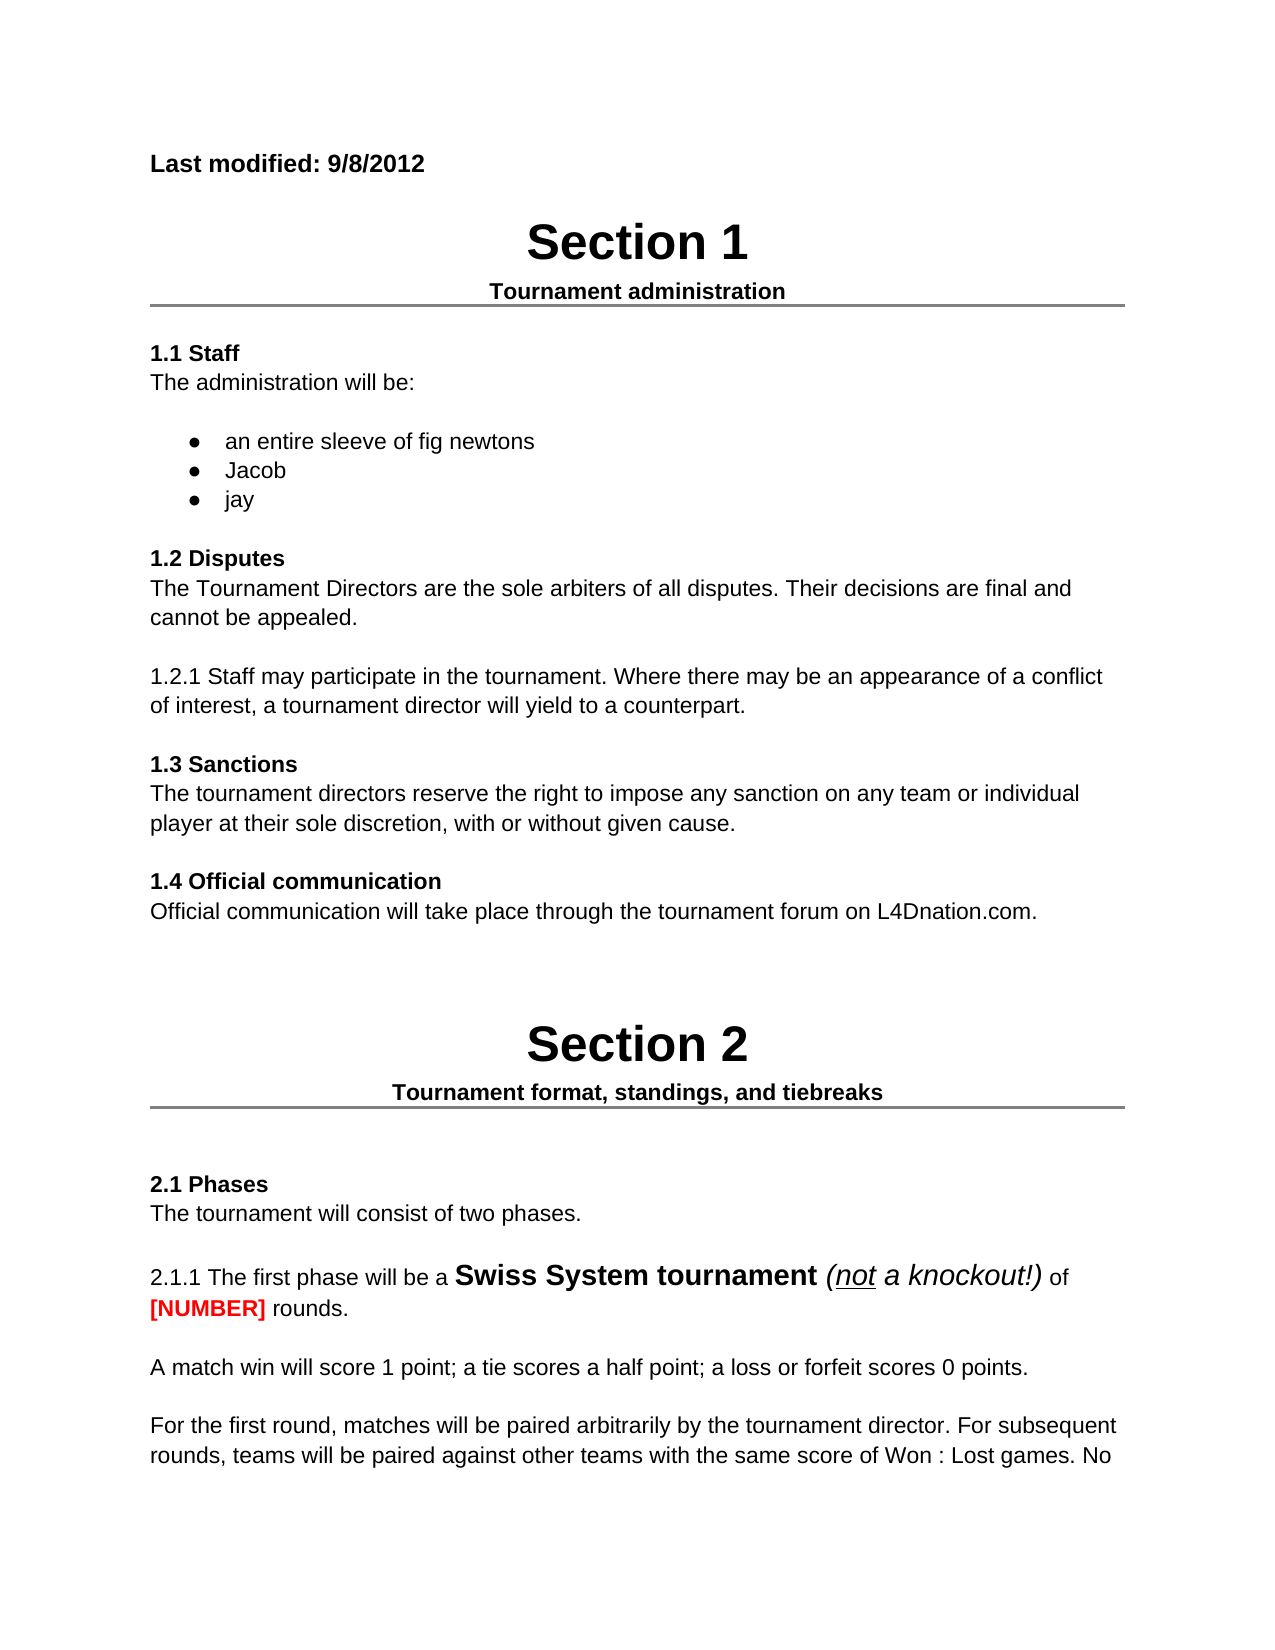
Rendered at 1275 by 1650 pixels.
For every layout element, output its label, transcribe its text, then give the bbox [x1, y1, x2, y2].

text 1.2 Disputes [150, 546, 1125, 571]
text For the first round, matches will be paired arbitrarily by the tournament director. For subsequent rounds, teams will be paired against other teams with the same score of Won : Lost games. No [150, 1413, 1125, 1468]
text Section 1 [150, 214, 1125, 270]
text The tournament will consist of two phases. [150, 1201, 1125, 1226]
list an entire sleeve of fig newtons [187, 428, 1125, 454]
text 1.4 Official communication [150, 869, 1125, 894]
list jay [187, 487, 1125, 513]
list Jacob [187, 458, 1125, 483]
text 1.2.1 Staff may participate in the tournament. Where there may be an appearance of a conflict of interest, a tournament director will yield to a counterpart. [150, 663, 1125, 718]
text 2.1.1 The first phase will be a Swiss System tournament (not a knockout!) of [NUMBER] rounds. [150, 1259, 1125, 1321]
text 1.1 Staff [150, 340, 1125, 366]
text The Tournament Directors are the sole arbiters of all disputes. Their decisions are final and cannot be appealed. [150, 575, 1125, 630]
text The administration will be: [150, 369, 1125, 395]
text Section 2 [150, 1016, 1125, 1072]
text Tournament administration [150, 278, 1125, 304]
text 2.1 Phases [150, 1171, 1125, 1197]
text Official communication will take place through the tournament forum on L4Dnation.com. [150, 898, 1125, 924]
text 1.3 Sanctions [150, 751, 1125, 777]
text A match win will score 1 point; a tie scores a half point; a loss or forfeit scores 0 points. [150, 1354, 1125, 1380]
text Last modified: 9/8/2012 [150, 150, 1125, 178]
text Tournament format, standings, and tiebreaks [150, 1080, 1125, 1106]
text The tournament directors reserve the right to impose any sanction on any team or individual player at their sole discretion, with or without given cause. [150, 781, 1125, 836]
